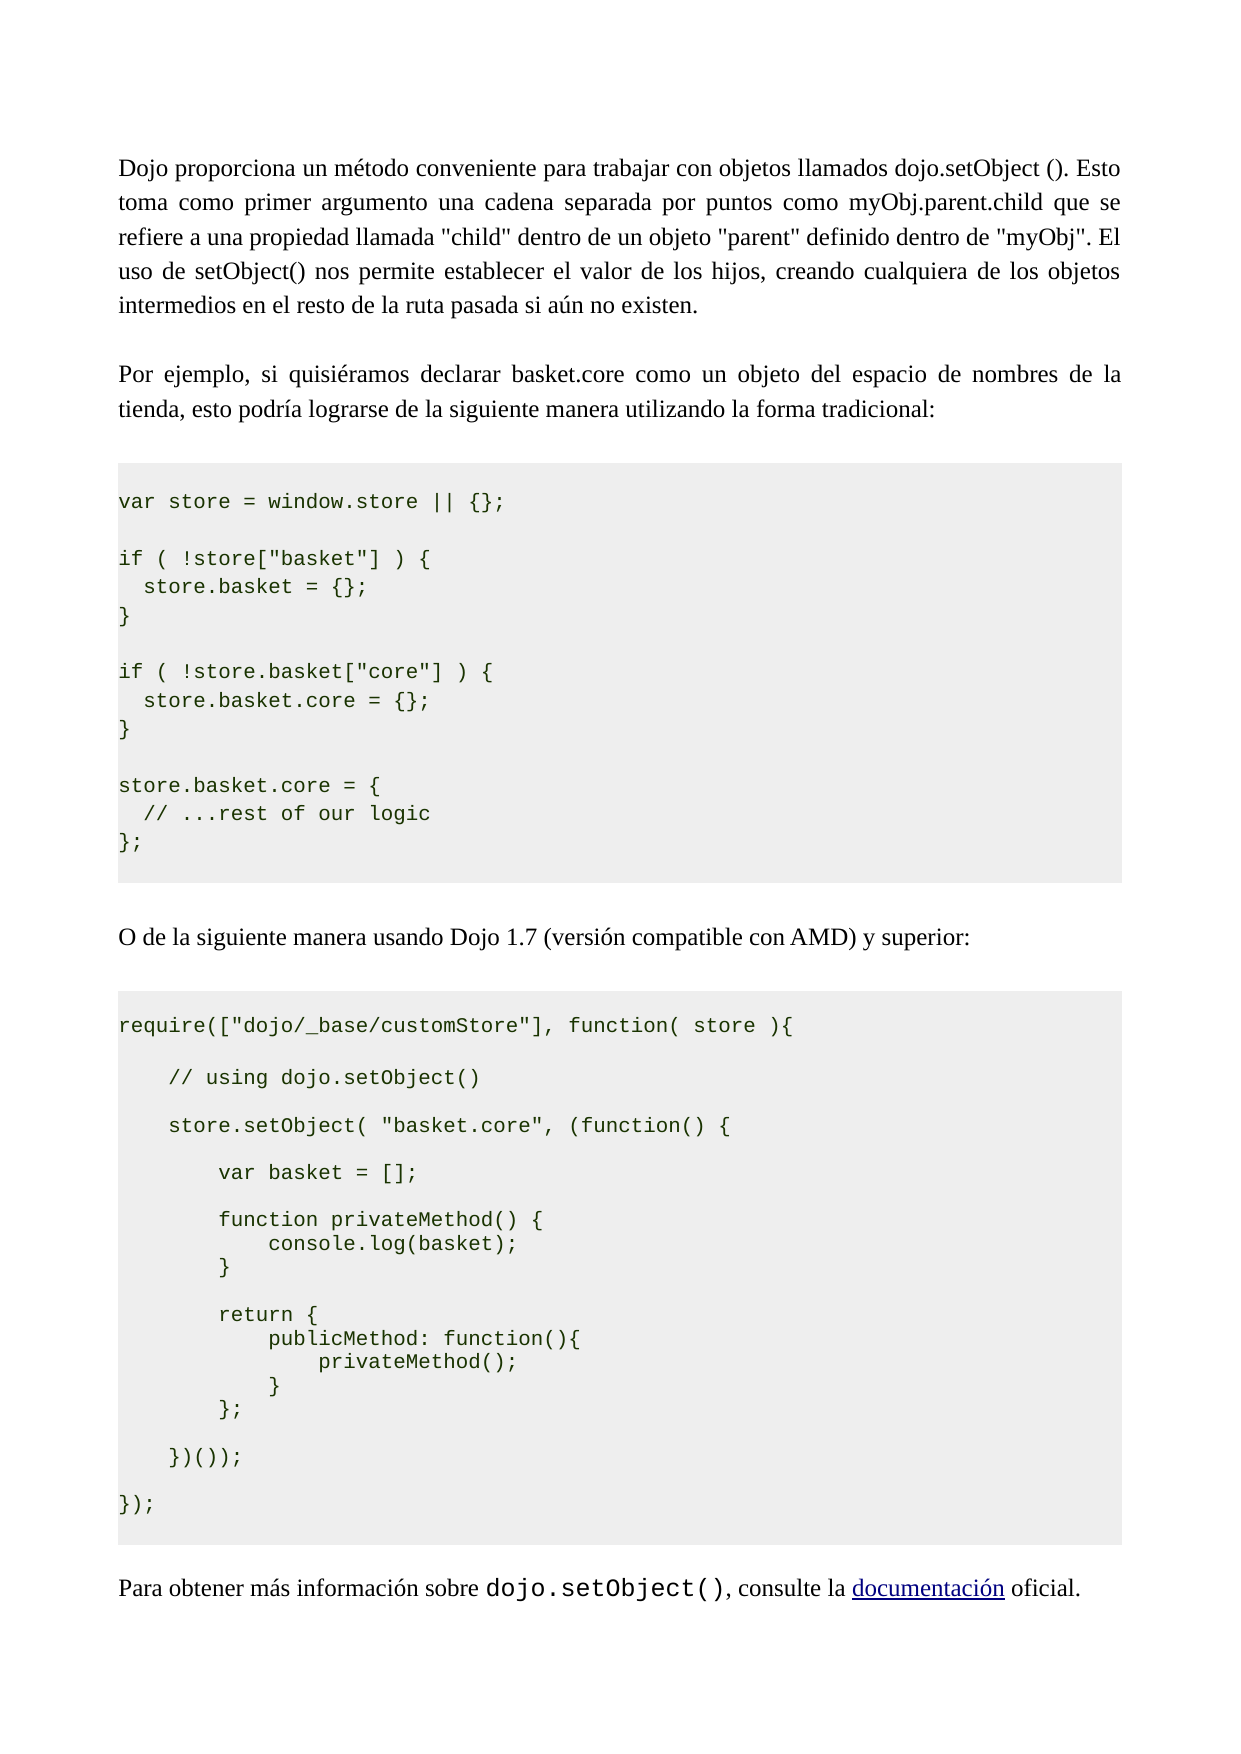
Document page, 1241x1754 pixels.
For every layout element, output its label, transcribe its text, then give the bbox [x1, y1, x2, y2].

text }; [118, 831, 1122, 855]
text } [118, 604, 1122, 628]
text } [118, 718, 1122, 742]
text O de la siguiente manera usando Dojo 1.7 (versión compatible con AMD) y superior: [118, 922, 1122, 951]
text // ...rest of our logic [118, 803, 1122, 827]
text // using dojo.setObject() [118, 1067, 1122, 1091]
text var basket = []; [118, 1162, 1122, 1186]
text store.basket.core = { [118, 774, 1122, 798]
text privateMethod(); [118, 1351, 1122, 1375]
text store.setObject( "basket.core", (function() { [118, 1115, 1122, 1138]
text if ( !store["basket"] ) { [118, 548, 1122, 572]
text Por ejemplo, si quisiéramos declarar basket.core como un objeto del espacio de nombres de la tienda, esto podría lograrse de la siguiente manera utilizando la forma tradicional: [118, 325, 1122, 423]
text Para obtener más información sobre dojo.setObject(), consulte la documentación oficial. [118, 1573, 1122, 1604]
text require(["dojo/_base/customStore"], function( store ){ [118, 1015, 1122, 1039]
text store.basket = {}; [118, 576, 1122, 600]
text }); [118, 1493, 1122, 1517]
text publicMethod: function(){ [118, 1327, 1122, 1351]
text if ( !store.basket["core"] ) { [118, 661, 1122, 685]
text }; [118, 1398, 1122, 1422]
text })()); [118, 1446, 1122, 1469]
text Dojo proporciona un método conveniente para trabajar con objetos llamados dojo.setObject (). Esto toma como primer argumento una cadena separada por puntos como myObj.parent.child que se refiere a una propiedad llamada "child" dentro de un objeto "parent" definido dentro de "myObj". El uso de setObject() nos permite establecer el valor de los hijos, creando cualquiera de los objetos intermedios en el resto de la ruta pasada si aún no existen. [118, 153, 1122, 319]
text } [118, 1375, 1122, 1398]
text } [118, 1257, 1122, 1280]
text store.basket.core = {}; [118, 689, 1122, 713]
text function privateMethod() { [118, 1209, 1122, 1233]
text var store = window.store || {}; [118, 491, 1122, 515]
text return { [118, 1304, 1122, 1327]
text console.log(basket); [118, 1233, 1122, 1257]
